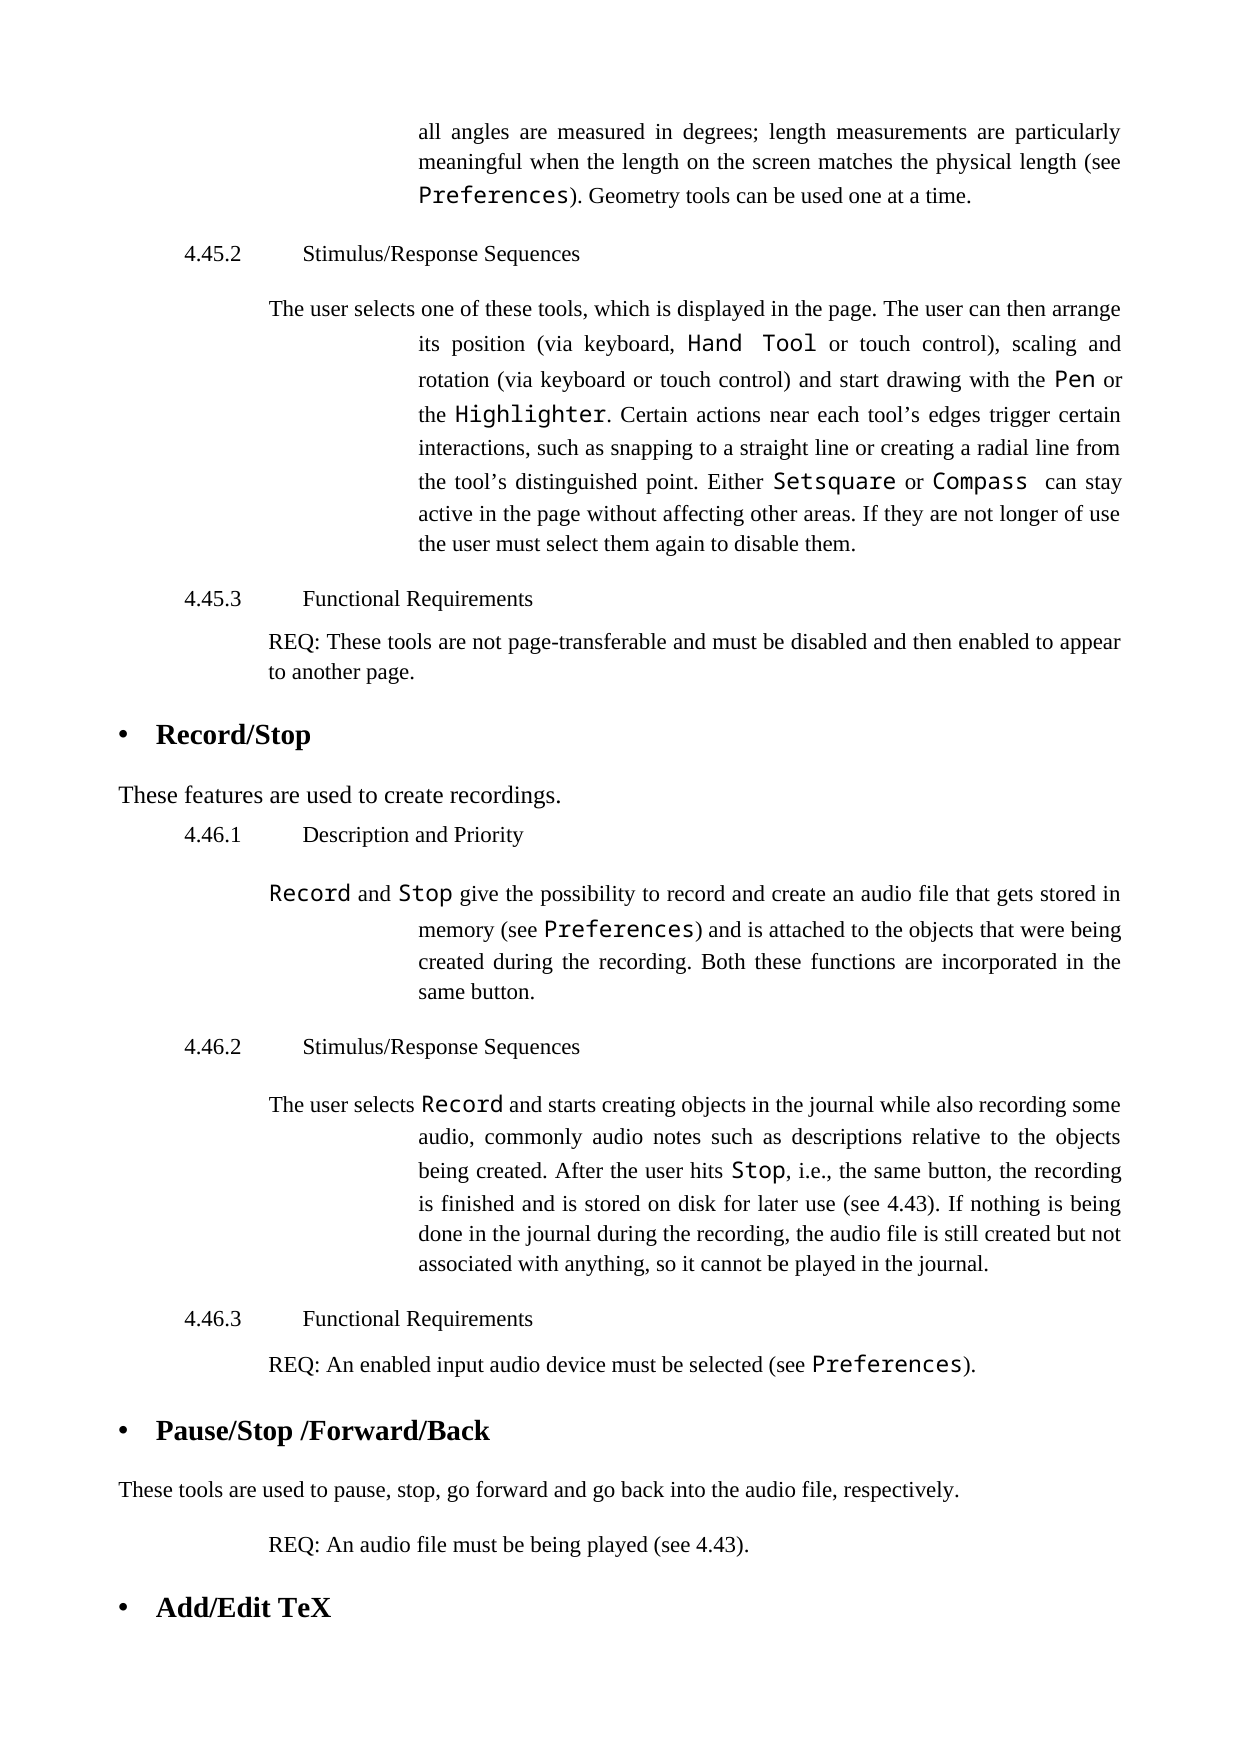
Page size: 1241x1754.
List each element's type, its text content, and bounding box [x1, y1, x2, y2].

text The user selects one of these tools, which is displayed in the page. The user can then arrange its position (via keyboard, Hand Tool or touch control), scaling and rotation (via keyboard or touch control) and start drawing with the Pen or the Highlighter. Certain actions near each tool’s edges trigger certain interactions, such as snapping to a straight line or creating a radial line from the tool’s distinguished point. Either Setsquare or Compass can stay active in the page without affecting other areas. If they are not longer of use the user must select them again to disable them. [268, 296, 1122, 556]
text REQ: An audio file must be being played (see 4.43). [268, 1531, 1122, 1557]
text 4.46.3 Functional Requirements [184, 1305, 1122, 1332]
list Pause/Stop /Forward/Back [81, 1413, 1122, 1447]
text all angles are measured in degrees; length measurements are particularly meaningful when the length on the screen matches the physical length (see Preferences). Geometry tools can be used one at a time. [268, 118, 1122, 211]
text 4.45.3 Functional Requirements [184, 585, 1122, 611]
list Record/Stop [81, 717, 1122, 751]
text 4.46.1 Description and Priority [184, 821, 1122, 848]
text 4.45.2 Stimulus/Response Sequences [184, 240, 1122, 267]
text These features are used to create recordings. [118, 780, 1122, 809]
list Add/Edit TeX [81, 1590, 1122, 1624]
text REQ: These tools are not page-transferable and must be disabled and then enabled to appear to another page. [268, 628, 1122, 684]
text The user selects Record and starts creating objects in the journal while also recording some audio, commonly audio notes such as descriptions relative to the objects being created. After the user hits Stop, i.e., the same button, the recording is finished and is stored on disk for later use (see 4.43). If nothing is being done in the journal during the recording, the audio file is still created but not associated with anything, so it cannot be played in the journal. [268, 1088, 1122, 1276]
text Record and Stop give the possibility to record and create an audio file that gets stored in memory (see Preferences) and is attached to the objects that were being created during the recording. Both these functions are incorporated in the same button. [268, 877, 1122, 1004]
text 4.46.2 Stimulus/Response Sequences [184, 1033, 1122, 1059]
text These tools are used to pause, stop, go forward and go back into the audio file, respectively. [118, 1476, 1122, 1502]
text REQ: An enabled input audio device must be selected (see Preferences). [268, 1348, 1122, 1379]
